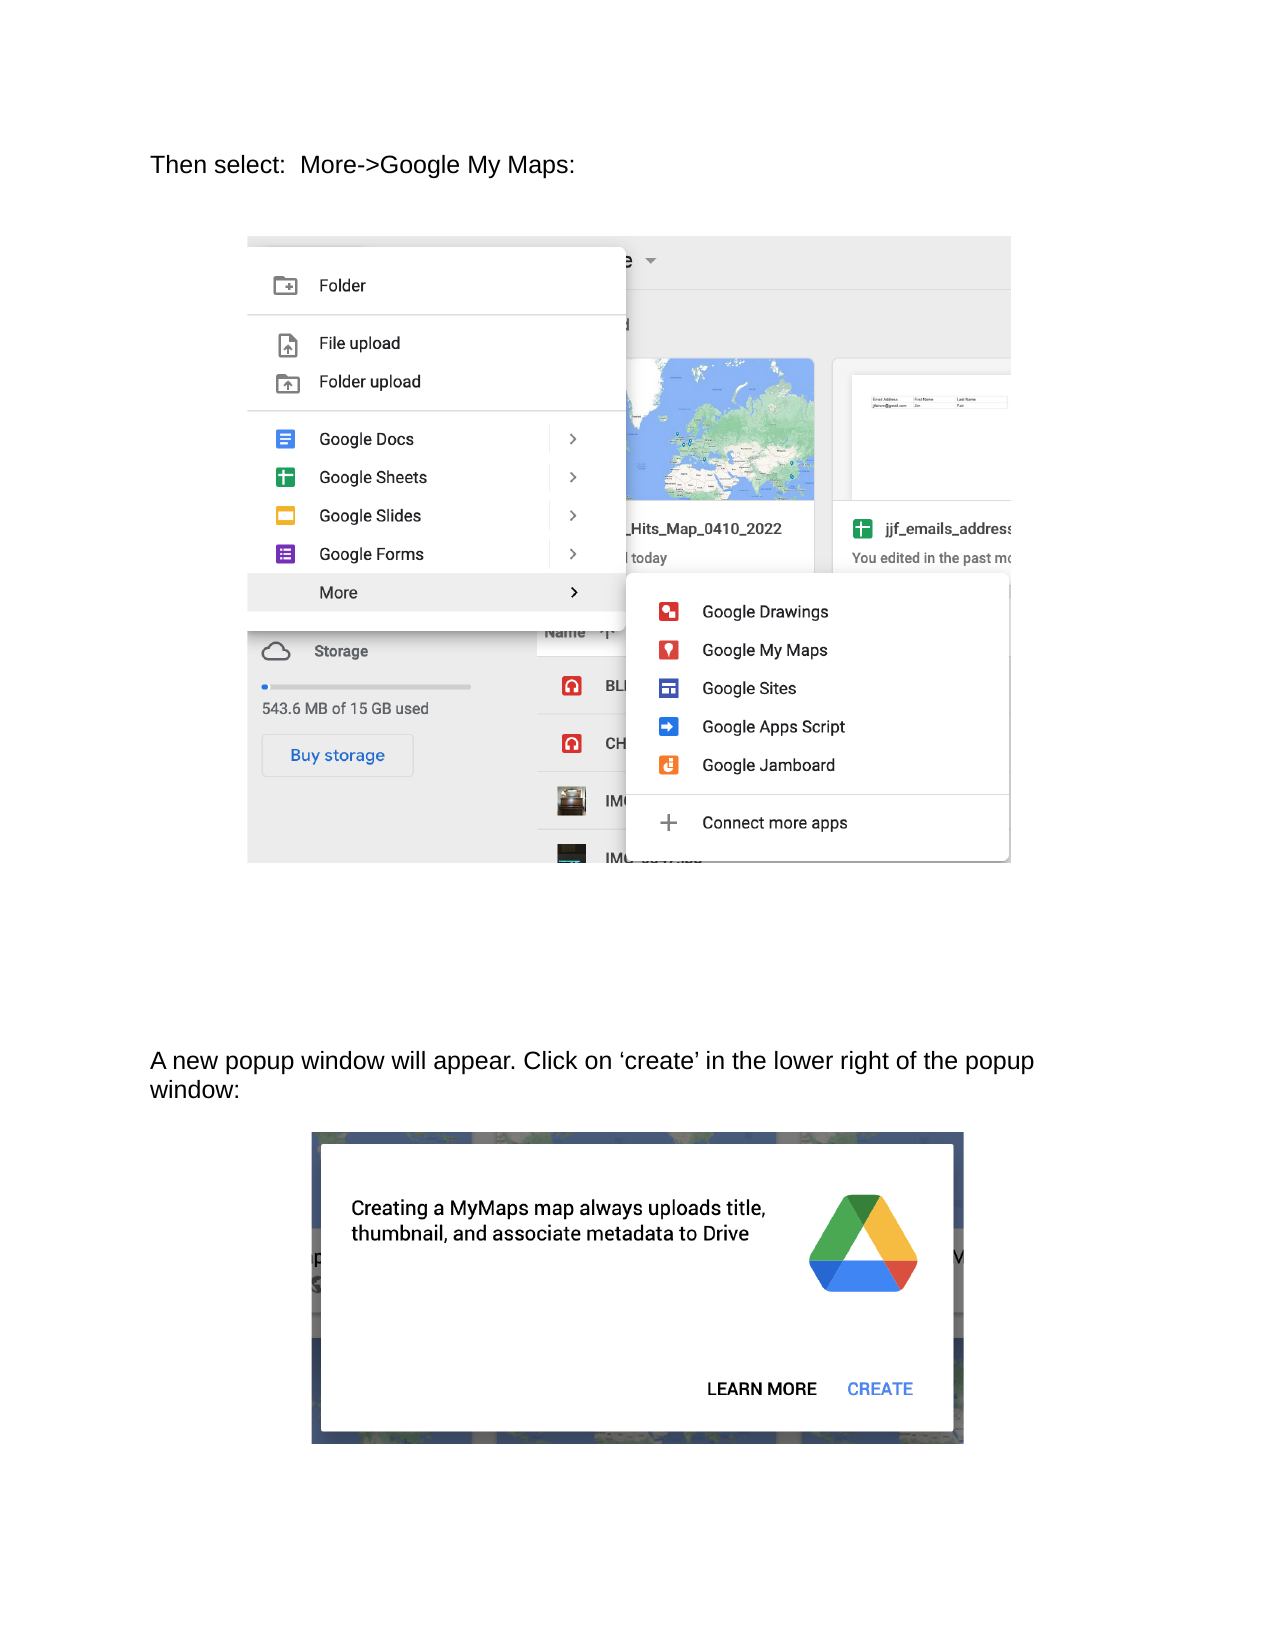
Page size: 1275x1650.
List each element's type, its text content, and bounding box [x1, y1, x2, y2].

text A new popup window will appear. Click on ‘create’ in the lower right of the popup window: [150, 1046, 1125, 1104]
picture [311, 1132, 964, 1444]
text Then select: More->Google My Maps: [150, 150, 1125, 179]
picture [247, 236, 1011, 863]
